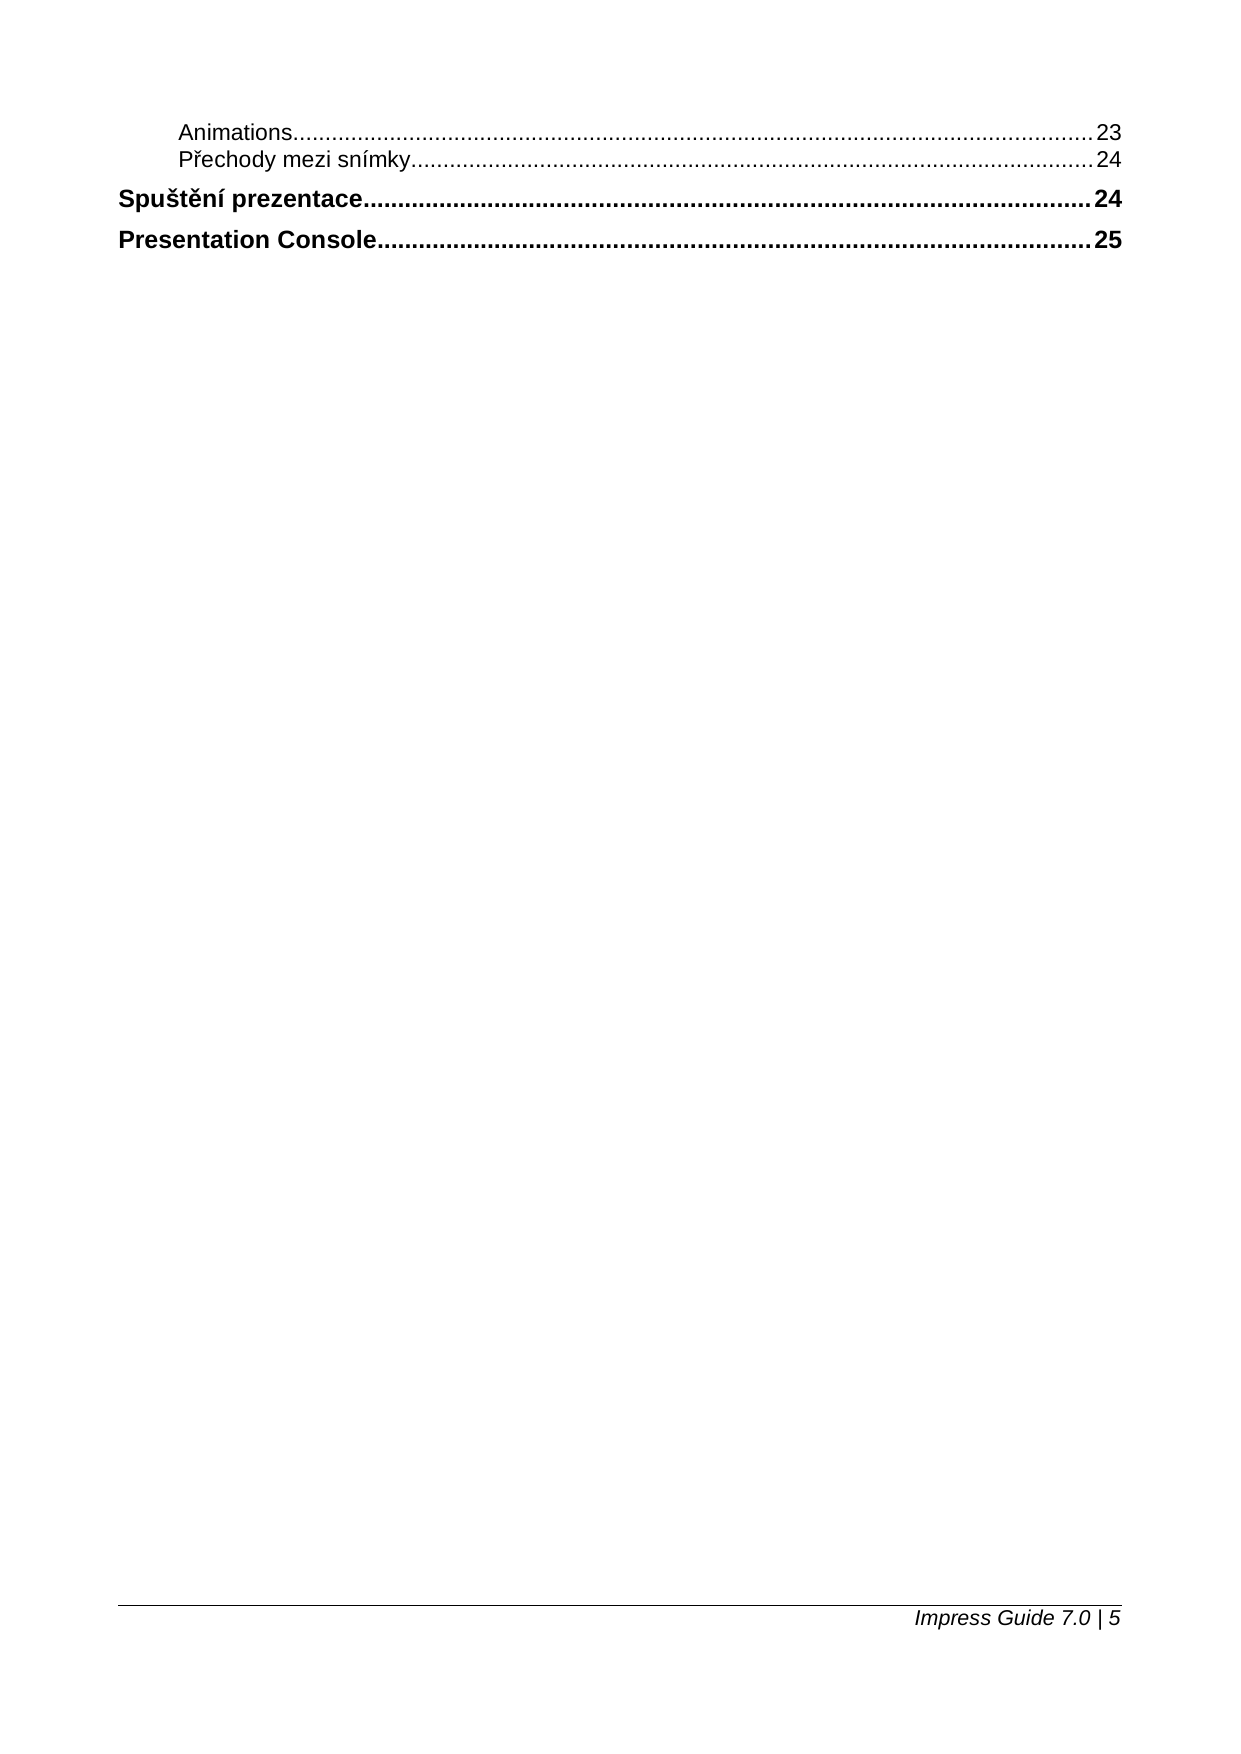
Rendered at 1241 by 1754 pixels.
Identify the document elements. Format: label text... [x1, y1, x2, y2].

text Presentation Console 25 [118, 225, 1122, 254]
text Animations 23 [178, 118, 1122, 145]
text Spuštění prezentace 24 [118, 184, 1122, 213]
text Přechody mezi snímky 24 [178, 145, 1122, 172]
